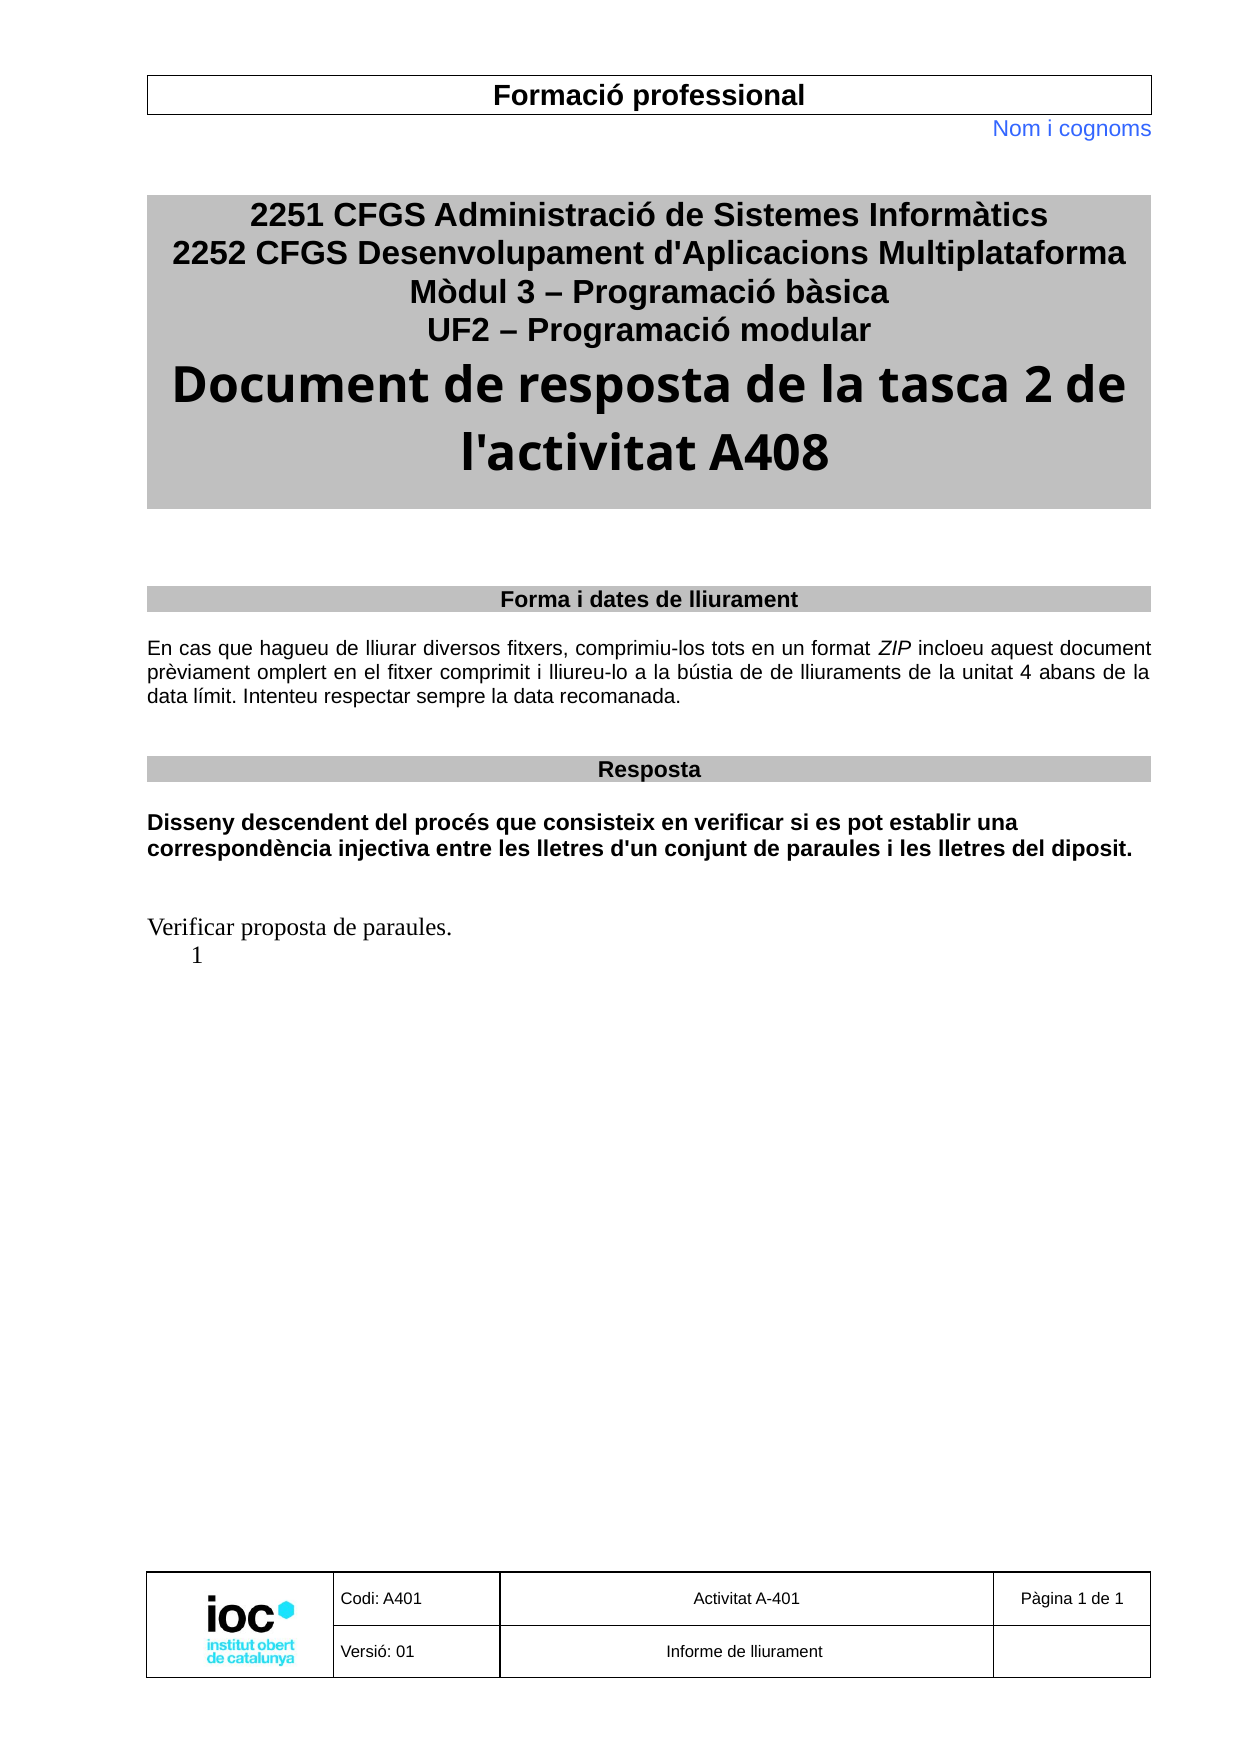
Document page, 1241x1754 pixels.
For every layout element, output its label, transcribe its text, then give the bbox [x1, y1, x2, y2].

text Document de resposta de la tasca 2 de l'activitat A408 [147, 349, 1151, 485]
text Verificar proposta de paraules. [147, 912, 1151, 940]
text 2251 CFGS Administració de Sistemes Informàtics [147, 195, 1151, 233]
subtitle UF2 – Programació modular [147, 310, 1151, 349]
text Forma i dates de lliurament [147, 586, 1151, 612]
picture [194, 1581, 308, 1677]
text En cas que hagueu de lliurar diversos fitxers, comprimiu-los tots en un format ZIP incloeu aquest document prèviament omplert en el fitxer comprimit i lliureu-lo a la bústia de de lliuraments de la unitat 4 abans de la data límit. Intenteu respectar sempre la data recomanada. [147, 636, 1151, 708]
text Resposta [147, 756, 1151, 782]
subtitle Mòdul 3 – Programació bàsica [147, 272, 1151, 310]
text 2252 CFGS Desenvolupament d'Aplicacions Multiplataforma [147, 233, 1151, 272]
text Disseny descendent del procés que consisteix en verificar si es pot establir una correspondència injectiva entre les lletres d'un conjunt de paraules i les lletres del diposit. [147, 808, 1151, 861]
